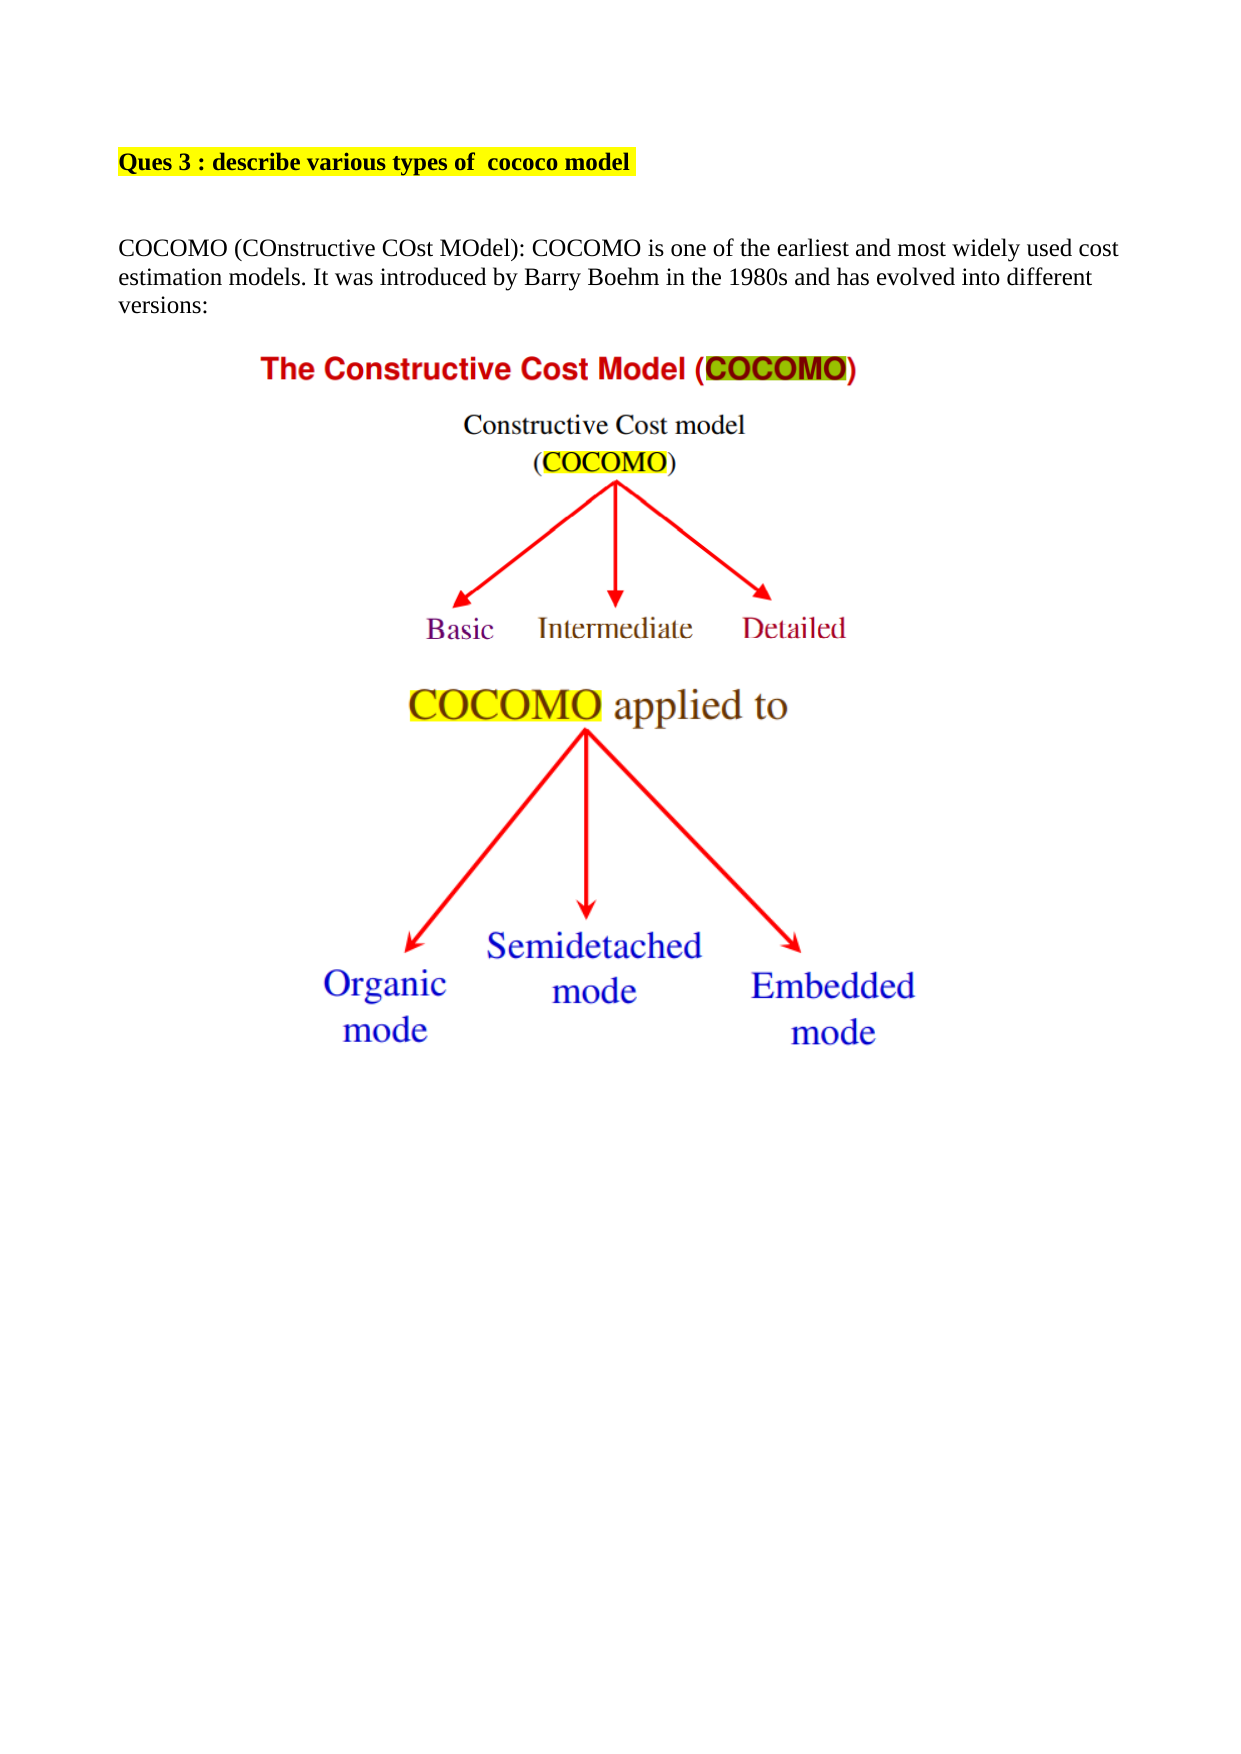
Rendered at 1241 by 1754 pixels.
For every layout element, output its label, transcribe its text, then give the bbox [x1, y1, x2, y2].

picture [272, 664, 969, 1082]
picture [250, 346, 926, 646]
text Ques 3 : describe various types of cococo model [118, 118, 1122, 176]
text COCOMO (COnstructive COst MOdel): COCOMO is one of the earliest and most widely used cost estimation models. It was introduced by Barry Boehm in the 1980s and has evolved into different versions: [118, 233, 1122, 319]
